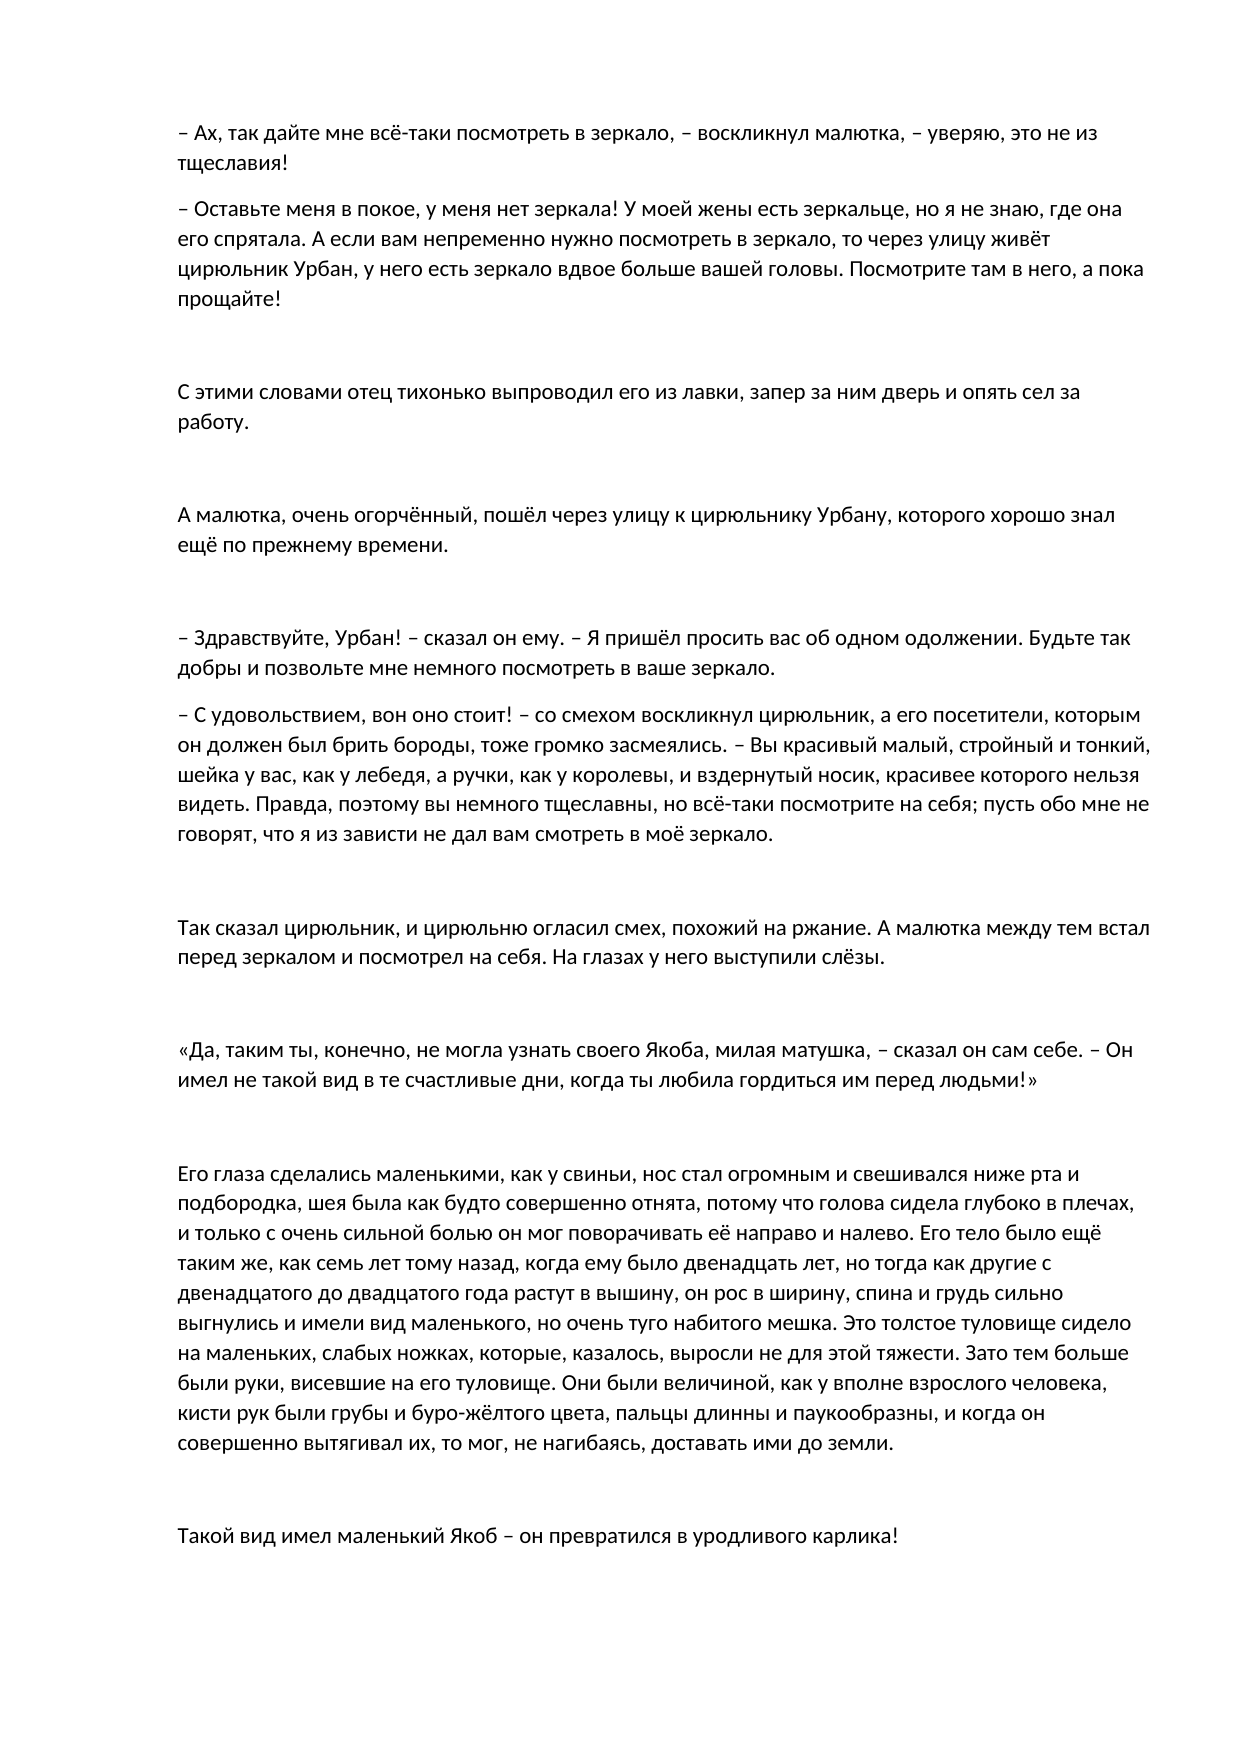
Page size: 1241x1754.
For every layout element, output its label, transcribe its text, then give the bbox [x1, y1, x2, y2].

text Такой вид имел маленький Якоб – он превратился в уродливого карлика! [177, 1521, 1152, 1549]
text «Да, таким ты, конечно, не могла узнать своего Якоба, милая матушка, – сказал он сам себе. – Он имел не такой вид в те счастливые дни, когда ты любила гордиться им перед людьми!» [177, 1036, 1152, 1093]
text – С удовольствием, вон оно стоит! – со смехом воскликнул цирюльник, а его посетители, которым он должен был брить бороды, тоже громко засмеялись. – Вы красивый малый, стройный и тонкий, шейка у вас, как у лебедя, а ручки, как у королевы, и вздернутый носик, красивее которого нельзя видеть. Правда, поэтому вы немного тщеславны, но всё-таки посмотрите на себя; пусть обо мне не говорят, что я из зависти не дал вам смотреть в моё зеркало. [177, 700, 1152, 847]
text А малютка, очень огорчённый, пошёл через улицу к цирюльнику Урбану, которого хорошо знал ещё по прежнему времени. [177, 500, 1152, 558]
text С этими словами отец тихонько выпроводил его из лавки, запер за ним дверь и опять сел за работу. [177, 377, 1152, 435]
text Так сказал цирюльник, и цирюльню огласил смех, похожий на ржание. А малютка между тем встал перед зеркалом и посмотрел на себя. На глазах у него выступили слёзы. [177, 913, 1152, 971]
text – Здравствуйте, Урбан! – сказал он ему. – Я пришёл просить вас об одном одолжении. Будьте так добры и позвольте мне немного посмотреть в ваше зеркало. [177, 623, 1152, 681]
text – Ах, так дайте мне всё-таки посмотреть в зеркало, – воскликнул малютка, – уверяю, это не из тщеславия! [177, 118, 1152, 176]
text – Оставьте меня в покое, у меня нет зеркала! У моей жены есть зеркальце, но я не знаю, где она его спрятала. А если вам непременно нужно посмотреть в зеркало, то через улицу живёт цирюльник Урбан, у него есть зеркало вдвое больше вашей головы. Посмотрите там в него, а пока прощайте! [177, 194, 1152, 312]
text Его глаза сделались маленькими, как у свиньи, нос стал огромным и свешивался ниже рта и подбородка, шея была как будто совершенно отнята, потому что голова сидела глубоко в плечах, и только с очень сильной болью он мог поворачивать её направо и налево. Его тело было ещё таким же, как семь лет тому назад, когда ему было двенадцать лет, но тогда как другие с двенадцатого до двадцатого года растут в вышину, он рос в ширину, спина и грудь сильно выгнулись и имели вид маленького, но очень туго набитого мешка. Это толстое туловище сидело на маленьких, слабых ножках, которые, казалось, выросли не для этой тяжести. Зато тем больше были руки, висевшие на его туловище. Они были величиной, как у вполне взрослого человека, кисти рук были грубы и буро-жёлтого цвета, пальцы длинны и паукообразны, и когда он совершенно вытягивал их, то мог, не нагибаясь, доставать ими до земли. [177, 1159, 1152, 1456]
